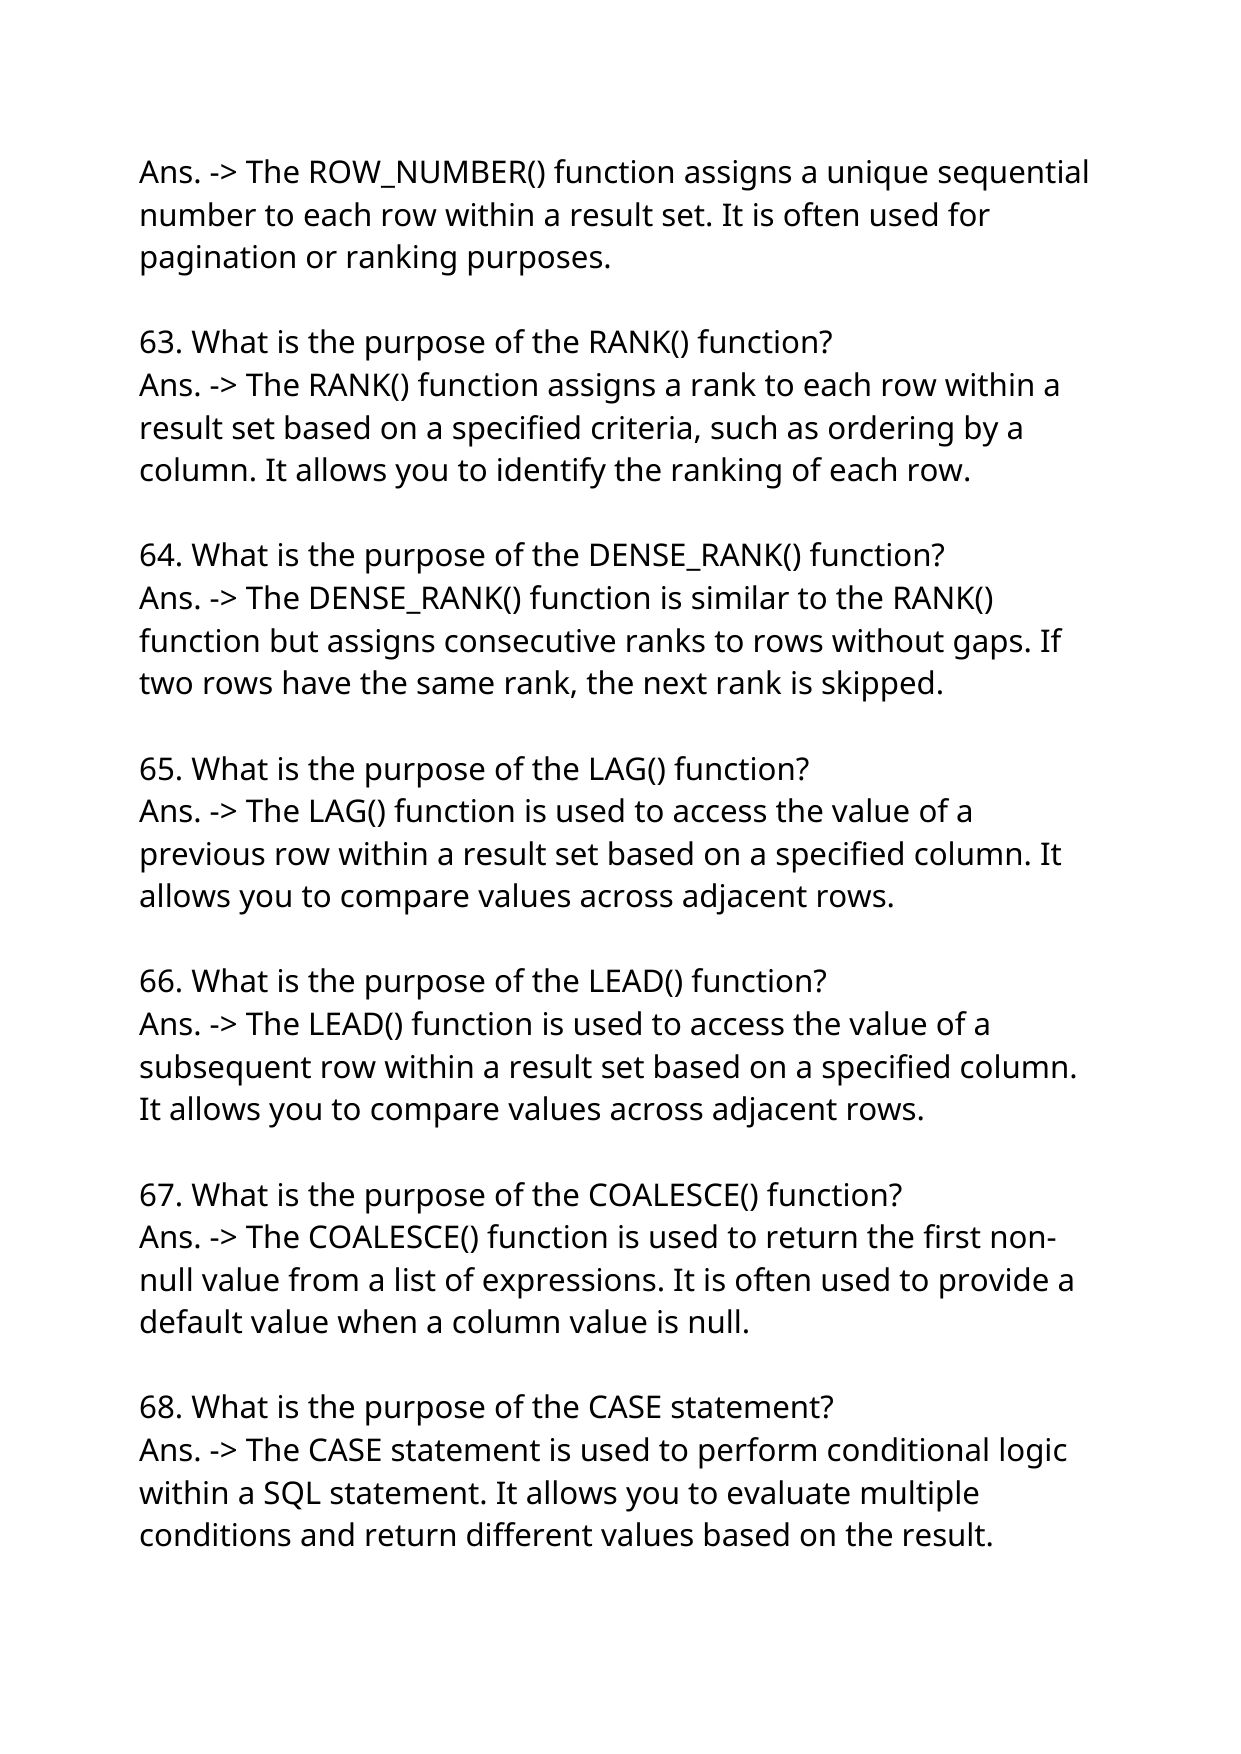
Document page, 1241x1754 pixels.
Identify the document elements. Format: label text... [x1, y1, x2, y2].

text 63. What is the purpose of the RANK() function? [139, 320, 1101, 363]
text 65. What is the purpose of the LAG() function? [139, 746, 1101, 789]
text Ans. -> The LAG() function is used to access the value of a previous row within a result set based on a specified column. It allows you to compare values across adjacent rows. [139, 789, 1101, 917]
text Ans. -> The ROW_NUMBER() function assigns a unique sequential number to each row within a result set. It is often used for pagination or ranking purposes. [139, 150, 1101, 278]
text Ans. -> The LEAD() function is used to access the value of a subsequent row within a result set based on a specified column. It allows you to compare values across adjacent rows. [139, 1002, 1101, 1130]
text Ans. -> The CASE statement is used to perform conditional logic within a SQL statement. It allows you to evaluate multiple conditions and return different values based on the result. [139, 1428, 1101, 1556]
text 67. What is the purpose of the COALESCE() function? [139, 1172, 1101, 1215]
text Ans. -> The RANK() function assigns a rank to each row within a result set based on a specified criteria, such as ordering by a column. It allows you to identify the ranking of each row. [139, 363, 1101, 491]
text Ans. -> The COALESCE() function is used to return the first non-null value from a list of expressions. It is often used to provide a default value when a column value is null. [139, 1215, 1101, 1343]
text 66. What is the purpose of the LEAD() function? [139, 959, 1101, 1002]
text 64. What is the purpose of the DENSE_RANK() function? [139, 533, 1101, 576]
text 68. What is the purpose of the CASE statement? [139, 1386, 1101, 1428]
text Ans. -> The DENSE_RANK() function is similar to the RANK() function but assigns consecutive ranks to rows without gaps. If two rows have the same rank, the next rank is skipped. [139, 576, 1101, 704]
